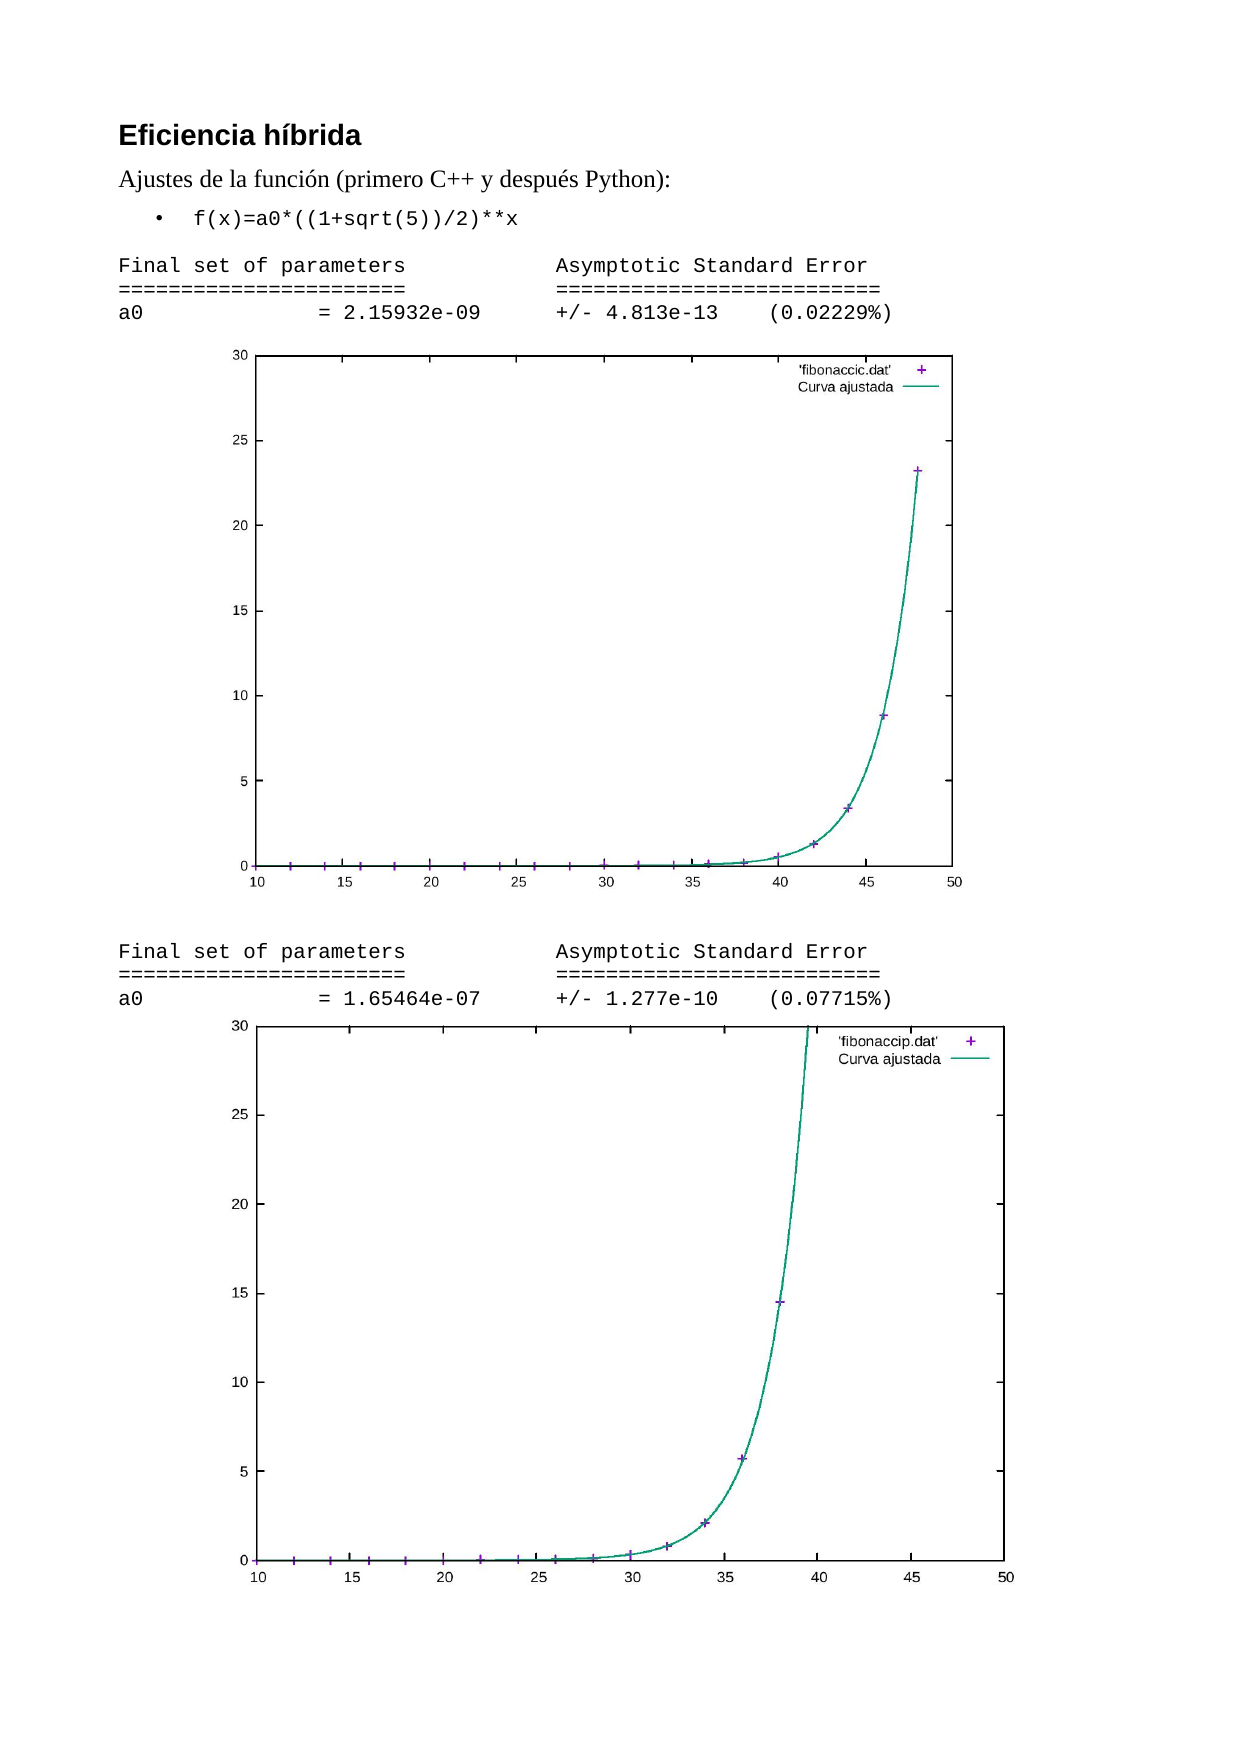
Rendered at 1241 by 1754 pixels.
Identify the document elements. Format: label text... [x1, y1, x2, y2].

text ======================= ========================== [118, 279, 1122, 302]
text Ajustes de la función (primero C++ y después Python): [118, 164, 1122, 193]
picture [216, 341, 974, 898]
picture [214, 1011, 1027, 1594]
subtitle Eficiencia híbrida [118, 118, 1122, 152]
text a0 = 1.65464e-07 +/- 1.277e-10 (0.07715%) [118, 988, 1122, 1012]
text a0 = 2.15932e-09 +/- 4.813e-13 (0.02229%) [118, 302, 1122, 326]
text Final set of parameters Asymptotic Standard Error [118, 255, 1122, 279]
list f(x)=a0*((1+sqrt(5))/2)**x [156, 208, 1122, 231]
text Final set of parameters Asymptotic Standard Error [118, 941, 1122, 964]
text ======================= ========================== [118, 964, 1122, 988]
